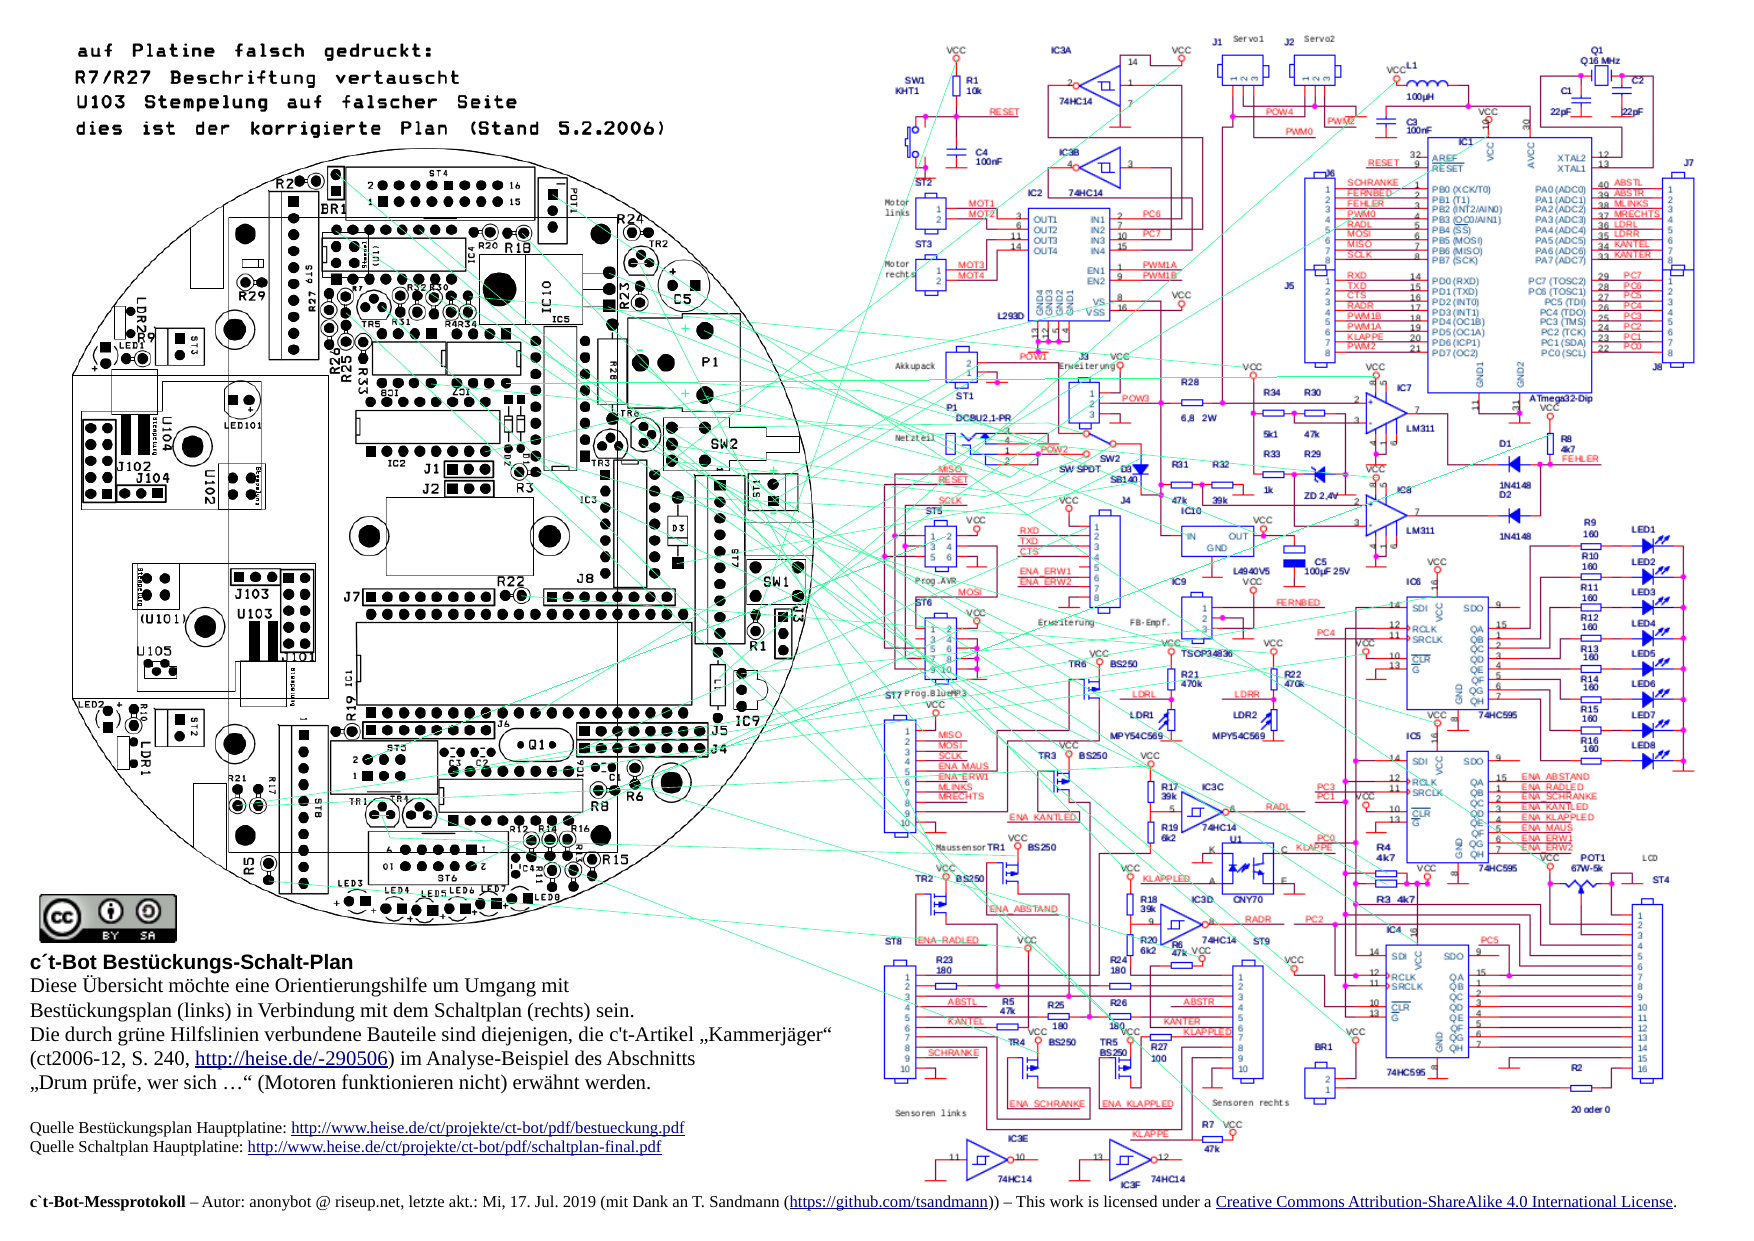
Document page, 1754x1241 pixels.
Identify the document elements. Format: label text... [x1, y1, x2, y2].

picture [701, 384, 751, 397]
picture [1037, 636, 1083, 643]
text Die durch grüne Hilfslinien verbundene Bauteile sind diejenigen, die c't-Artikel „Kammerjäger“ [29, 1022, 877, 1046]
picture [742, 501, 769, 524]
picture [540, 459, 763, 556]
picture [988, 705, 1140, 769]
picture [956, 698, 972, 710]
picture [815, 431, 825, 458]
picture [957, 682, 978, 694]
picture [687, 400, 712, 411]
picture [964, 539, 1196, 635]
text Bestückungsplan (links) in Verbindung mit dem Schaltplan (rechts) sein. [29, 997, 877, 1022]
picture [786, 532, 802, 542]
picture [877, 694, 900, 709]
picture [877, 429, 888, 437]
picture [877, 476, 915, 487]
picture [877, 853, 963, 884]
picture [940, 668, 959, 681]
picture [818, 542, 825, 551]
picture [812, 606, 825, 618]
picture [892, 406, 922, 421]
picture [877, 678, 890, 695]
picture [1055, 465, 1106, 490]
picture [799, 696, 825, 709]
picture [877, 485, 904, 505]
picture [963, 489, 992, 496]
picture [980, 471, 1034, 491]
picture [997, 464, 1019, 476]
picture [942, 469, 976, 487]
picture [963, 459, 992, 471]
picture [497, 444, 689, 608]
picture [680, 454, 692, 462]
picture [793, 466, 810, 476]
picture [654, 442, 676, 458]
picture [759, 585, 801, 615]
picture [815, 471, 825, 478]
picture [977, 648, 1047, 672]
picture [39, 38, 825, 943]
picture [877, 805, 929, 853]
picture [973, 443, 983, 450]
picture [898, 426, 908, 430]
picture [721, 415, 809, 426]
picture [877, 610, 883, 617]
picture [591, 680, 778, 746]
picture [694, 433, 729, 453]
picture [760, 571, 772, 582]
picture [895, 625, 946, 649]
picture [937, 592, 1024, 633]
picture [625, 312, 672, 331]
picture [907, 426, 922, 432]
picture [807, 734, 825, 753]
picture [966, 681, 988, 693]
picture [934, 485, 964, 493]
picture [629, 404, 663, 413]
text Diese Übersicht möchte eine Orientierungshilfe um Umgang mit [29, 973, 877, 997]
picture [743, 617, 825, 671]
picture [770, 382, 808, 387]
picture [763, 644, 825, 671]
picture [877, 589, 904, 615]
text c´t-Bot Bestückungs-Schalt-Plan [29, 949, 830, 973]
picture [655, 293, 717, 318]
picture [734, 322, 746, 327]
picture [1055, 641, 1155, 658]
picture [717, 549, 777, 577]
picture [524, 420, 690, 497]
text [777, 949, 877, 973]
picture [793, 542, 810, 551]
picture [514, 843, 825, 929]
picture [785, 372, 797, 378]
picture [1061, 354, 1120, 378]
picture [744, 470, 759, 485]
picture [802, 355, 825, 372]
picture [912, 425, 998, 438]
picture [658, 462, 715, 498]
picture [971, 483, 988, 490]
picture [666, 383, 705, 403]
picture [1010, 379, 1084, 423]
picture [790, 363, 814, 376]
picture [877, 791, 933, 853]
picture [595, 383, 610, 393]
picture [770, 564, 805, 599]
picture [1024, 645, 1077, 664]
picture [932, 845, 940, 853]
picture [777, 376, 788, 381]
picture [990, 424, 1005, 429]
picture [705, 451, 740, 468]
picture [785, 711, 804, 722]
picture [681, 498, 700, 504]
picture [904, 699, 966, 718]
picture [964, 697, 983, 710]
picture [737, 456, 803, 473]
picture [570, 488, 755, 609]
picture [780, 483, 804, 502]
text Quelle Schaltplan Hauptplatine: http://www.heise.de/ct/projekte/ct-bot/pdf/schaltplan-final.pdf [29, 1137, 877, 1156]
picture [783, 545, 798, 558]
picture [773, 547, 779, 554]
picture [1015, 496, 1062, 513]
picture [749, 471, 806, 496]
picture [596, 309, 697, 382]
picture [877, 527, 888, 537]
text Quelle Bestückungsplan Hauptplatine: http://www.heise.de/ct/projekte/ct-bot/pdf/bestueckung.pdf [29, 1118, 877, 1137]
picture [603, 383, 682, 407]
picture [951, 683, 967, 696]
picture [938, 435, 983, 448]
picture [877, 712, 1030, 776]
picture [680, 464, 729, 499]
picture [978, 440, 1030, 462]
picture [797, 504, 825, 525]
picture [803, 546, 825, 571]
picture [1040, 462, 1080, 480]
picture [646, 409, 708, 443]
picture [877, 508, 908, 527]
picture [722, 500, 744, 517]
picture [775, 532, 784, 544]
picture [1040, 445, 1101, 462]
picture [894, 646, 909, 655]
picture [877, 382, 918, 403]
picture [794, 510, 825, 533]
picture [877, 430, 939, 457]
picture [894, 686, 950, 705]
picture [909, 595, 991, 631]
picture [973, 695, 997, 708]
picture [927, 511, 960, 518]
picture [727, 487, 752, 500]
picture [1174, 638, 1225, 649]
picture [1007, 445, 1072, 475]
picture [641, 415, 690, 447]
picture [700, 465, 756, 499]
picture [487, 714, 780, 767]
picture [585, 383, 620, 402]
picture [877, 741, 895, 777]
picture [928, 405, 970, 420]
picture [1018, 436, 1035, 442]
picture [763, 502, 786, 514]
picture [941, 684, 959, 697]
picture [877, 335, 944, 357]
picture [723, 427, 823, 464]
picture [877, 707, 911, 724]
picture [942, 629, 956, 634]
picture [877, 396, 907, 416]
picture [780, 554, 787, 560]
picture [930, 653, 1003, 679]
picture [733, 500, 764, 523]
picture [792, 566, 820, 594]
picture [1021, 758, 1035, 770]
picture [804, 374, 825, 387]
picture [766, 717, 787, 725]
picture [785, 562, 793, 572]
picture [750, 482, 773, 501]
picture [469, 389, 618, 442]
picture [700, 611, 786, 656]
picture [877, 624, 915, 652]
picture [640, 736, 825, 788]
picture [877, 443, 947, 480]
picture [981, 505, 1024, 514]
picture [685, 616, 740, 666]
picture [799, 478, 825, 503]
picture [882, 617, 890, 623]
picture [710, 580, 767, 613]
picture [790, 520, 807, 536]
picture [1005, 424, 1057, 439]
picture [1187, 648, 1251, 667]
picture [596, 401, 620, 417]
picture [803, 382, 821, 388]
picture [784, 603, 801, 615]
picture [721, 486, 736, 499]
picture [905, 410, 971, 424]
picture [732, 659, 755, 677]
picture [750, 521, 779, 545]
picture [717, 387, 765, 405]
picture [895, 510, 932, 524]
picture [971, 453, 1002, 469]
picture [809, 718, 825, 732]
text [1698, 949, 1724, 973]
picture [792, 721, 817, 734]
picture [768, 338, 807, 360]
picture [526, 789, 825, 850]
picture [909, 658, 947, 684]
picture [570, 384, 600, 400]
picture [940, 494, 1009, 511]
picture [954, 455, 967, 463]
picture [819, 620, 825, 631]
picture [877, 562, 932, 606]
picture [706, 921, 806, 930]
picture [607, 402, 636, 417]
picture [877, 522, 916, 549]
picture [972, 889, 1065, 975]
picture [572, 372, 588, 382]
picture [716, 413, 730, 422]
picture [1001, 477, 1049, 496]
picture [907, 432, 960, 460]
picture [965, 451, 973, 456]
picture [746, 323, 825, 353]
picture [996, 688, 1045, 703]
picture [977, 710, 1055, 770]
picture [776, 559, 782, 566]
picture [920, 636, 971, 655]
picture [667, 316, 798, 374]
picture [998, 483, 1072, 503]
picture [1009, 666, 1071, 686]
picture [877, 35, 1698, 1208]
picture [970, 674, 1025, 691]
picture [714, 510, 768, 547]
picture [734, 469, 745, 476]
picture [911, 482, 936, 490]
picture [745, 673, 793, 712]
text (ct2006-12, S. 240, http://heise.de/-290506) im Analyse-Beispiel des Abschnitts [29, 1046, 877, 1070]
picture [923, 380, 971, 403]
picture [937, 854, 976, 888]
picture [887, 608, 934, 627]
picture [882, 624, 894, 633]
picture [809, 598, 817, 606]
picture [1053, 646, 1252, 692]
picture [813, 455, 825, 467]
picture [877, 659, 935, 692]
picture [791, 553, 825, 584]
picture [877, 660, 894, 669]
picture [921, 463, 956, 483]
picture [812, 344, 825, 359]
picture [668, 608, 696, 622]
picture [653, 781, 825, 842]
picture [712, 428, 733, 453]
picture [709, 399, 740, 413]
picture [799, 706, 825, 719]
picture [768, 517, 787, 530]
picture [736, 407, 782, 418]
text „Drum prüfe, wer sich …“ (Motoren funktionieren nicht) erwähnt werden. [29, 1070, 877, 1094]
picture [914, 492, 957, 509]
picture [813, 589, 825, 610]
picture [889, 625, 905, 639]
picture [791, 603, 816, 618]
picture [677, 335, 780, 381]
picture [936, 668, 952, 682]
picture [1000, 633, 1047, 646]
picture [903, 573, 939, 593]
picture [692, 464, 705, 473]
picture [1079, 475, 1127, 491]
picture [1030, 681, 1092, 699]
picture [506, 301, 661, 382]
picture [971, 712, 986, 725]
picture [780, 503, 794, 516]
picture [723, 724, 801, 746]
picture [880, 420, 890, 424]
picture [913, 400, 931, 408]
picture [745, 387, 825, 422]
picture [748, 501, 762, 510]
picture [1021, 701, 1144, 765]
picture [1112, 637, 1164, 644]
picture [880, 489, 929, 508]
picture [877, 778, 923, 832]
picture [693, 411, 718, 426]
picture [877, 638, 902, 660]
picture [685, 449, 724, 466]
picture [776, 529, 786, 537]
picture [761, 504, 791, 528]
picture [877, 415, 883, 422]
picture [959, 465, 989, 480]
picture [760, 667, 825, 708]
picture [877, 341, 1084, 423]
picture [627, 416, 681, 455]
picture [798, 522, 825, 538]
picture [877, 512, 1060, 582]
picture [985, 693, 1013, 706]
picture [992, 432, 1025, 442]
picture [923, 434, 968, 453]
picture [1147, 631, 1205, 643]
picture [945, 584, 1136, 639]
picture [809, 467, 824, 476]
picture [486, 299, 597, 382]
picture [698, 499, 734, 514]
picture [951, 630, 1017, 651]
picture [882, 560, 958, 590]
picture [683, 463, 694, 469]
